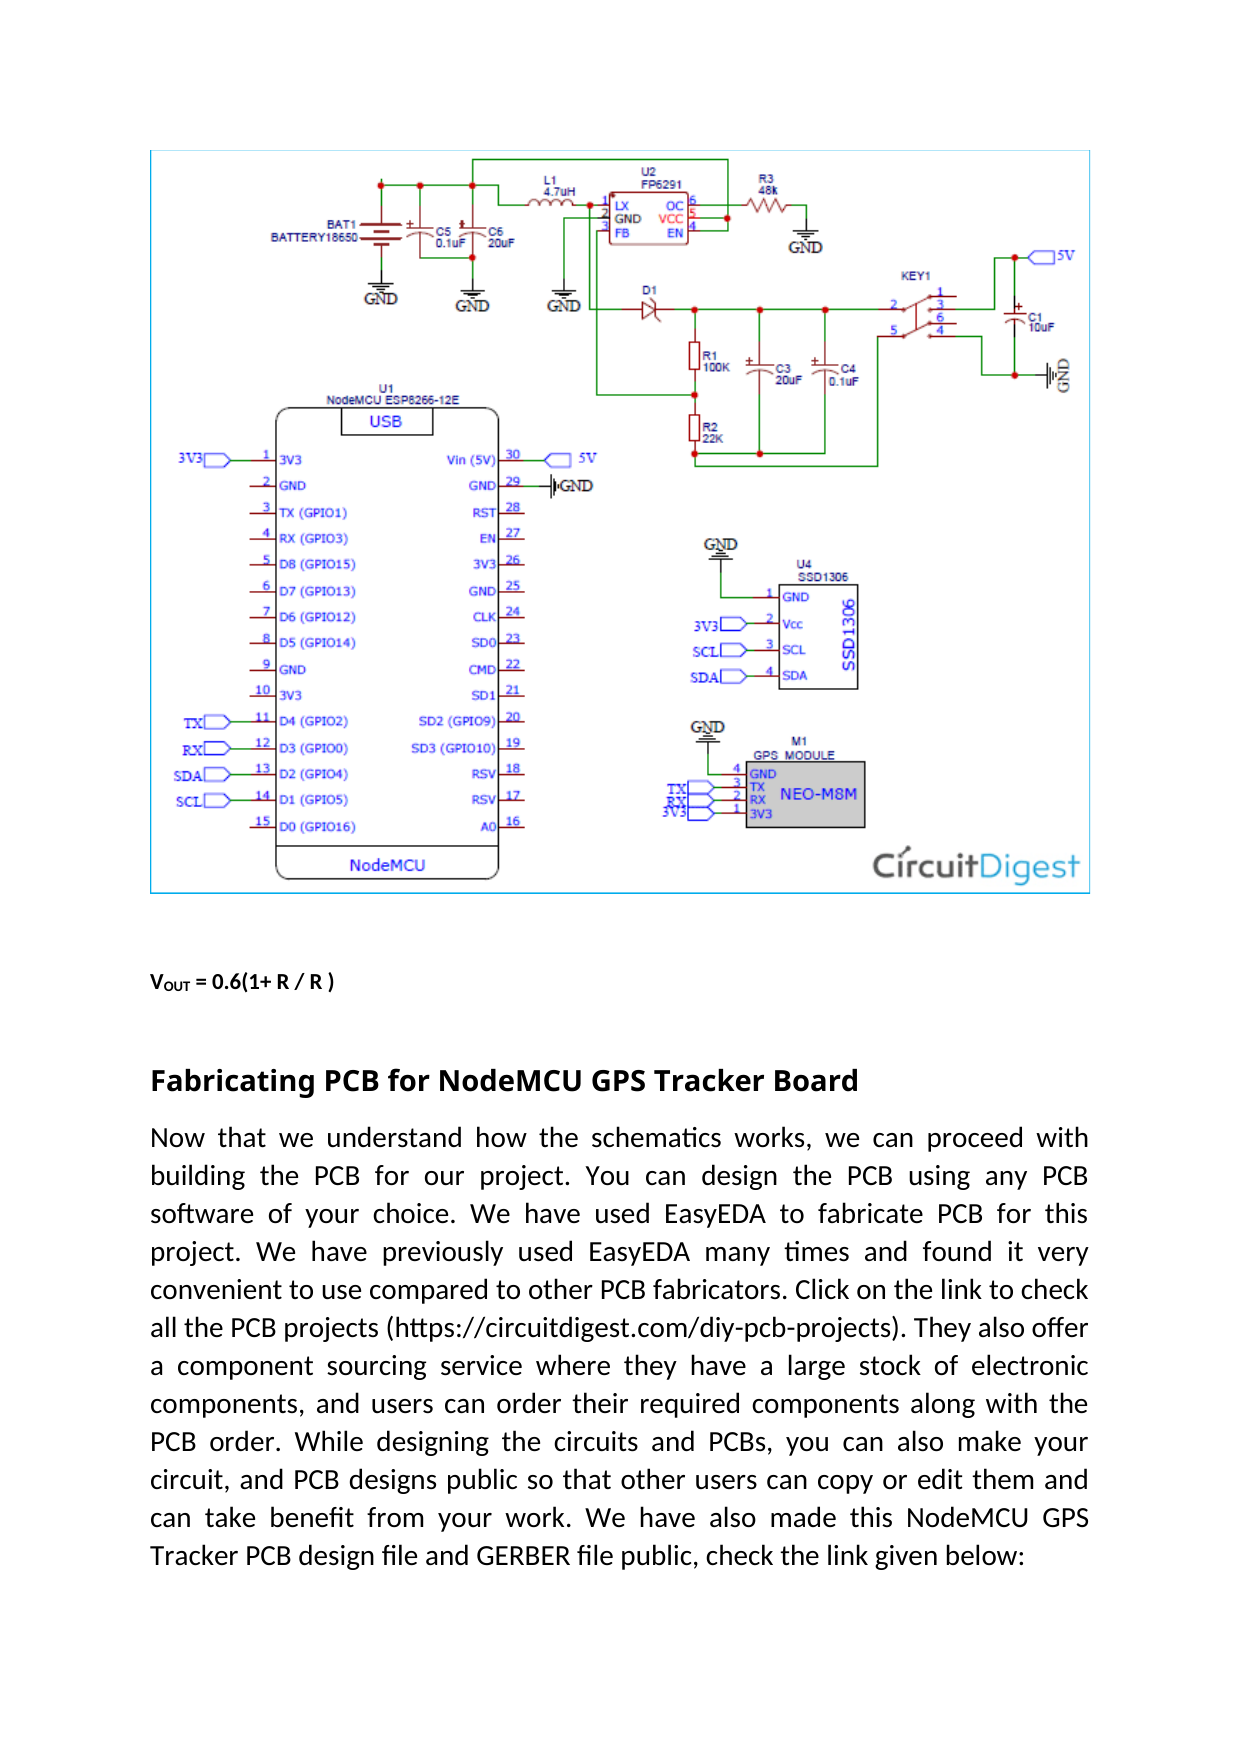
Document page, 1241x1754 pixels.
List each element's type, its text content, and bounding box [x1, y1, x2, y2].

text Fabricating PCB for NodeMCU GPS Tracker Board [150, 1060, 1090, 1100]
text VOUT = 0.6(1+ R / R ) [150, 967, 1090, 995]
text Now that we understand how the schematics works, we can proceed with building the PCB for our project. You can design the PCB using any PCB software of your choice. We have used EasyEDA to fabricate PCB for this project. We have previously used EasyEDA many times and found it very convenient to use compared to other PCB fabricators. Click on the link to check all the PCB projects (https://circuitdigest.com/diy-pcb-projects). They also offer a component sourcing service where they have a large stock of electronic components, and users can order their required components along with the PCB order. While designing the circuits and PCBs, you can also make your circuit, and PCB designs public so that other users can copy or edit them and can take benefit from your work. We have also made this NodeMCU GPS Tracker PCB design file and GERBER file public, check the link given below: [150, 1119, 1090, 1573]
